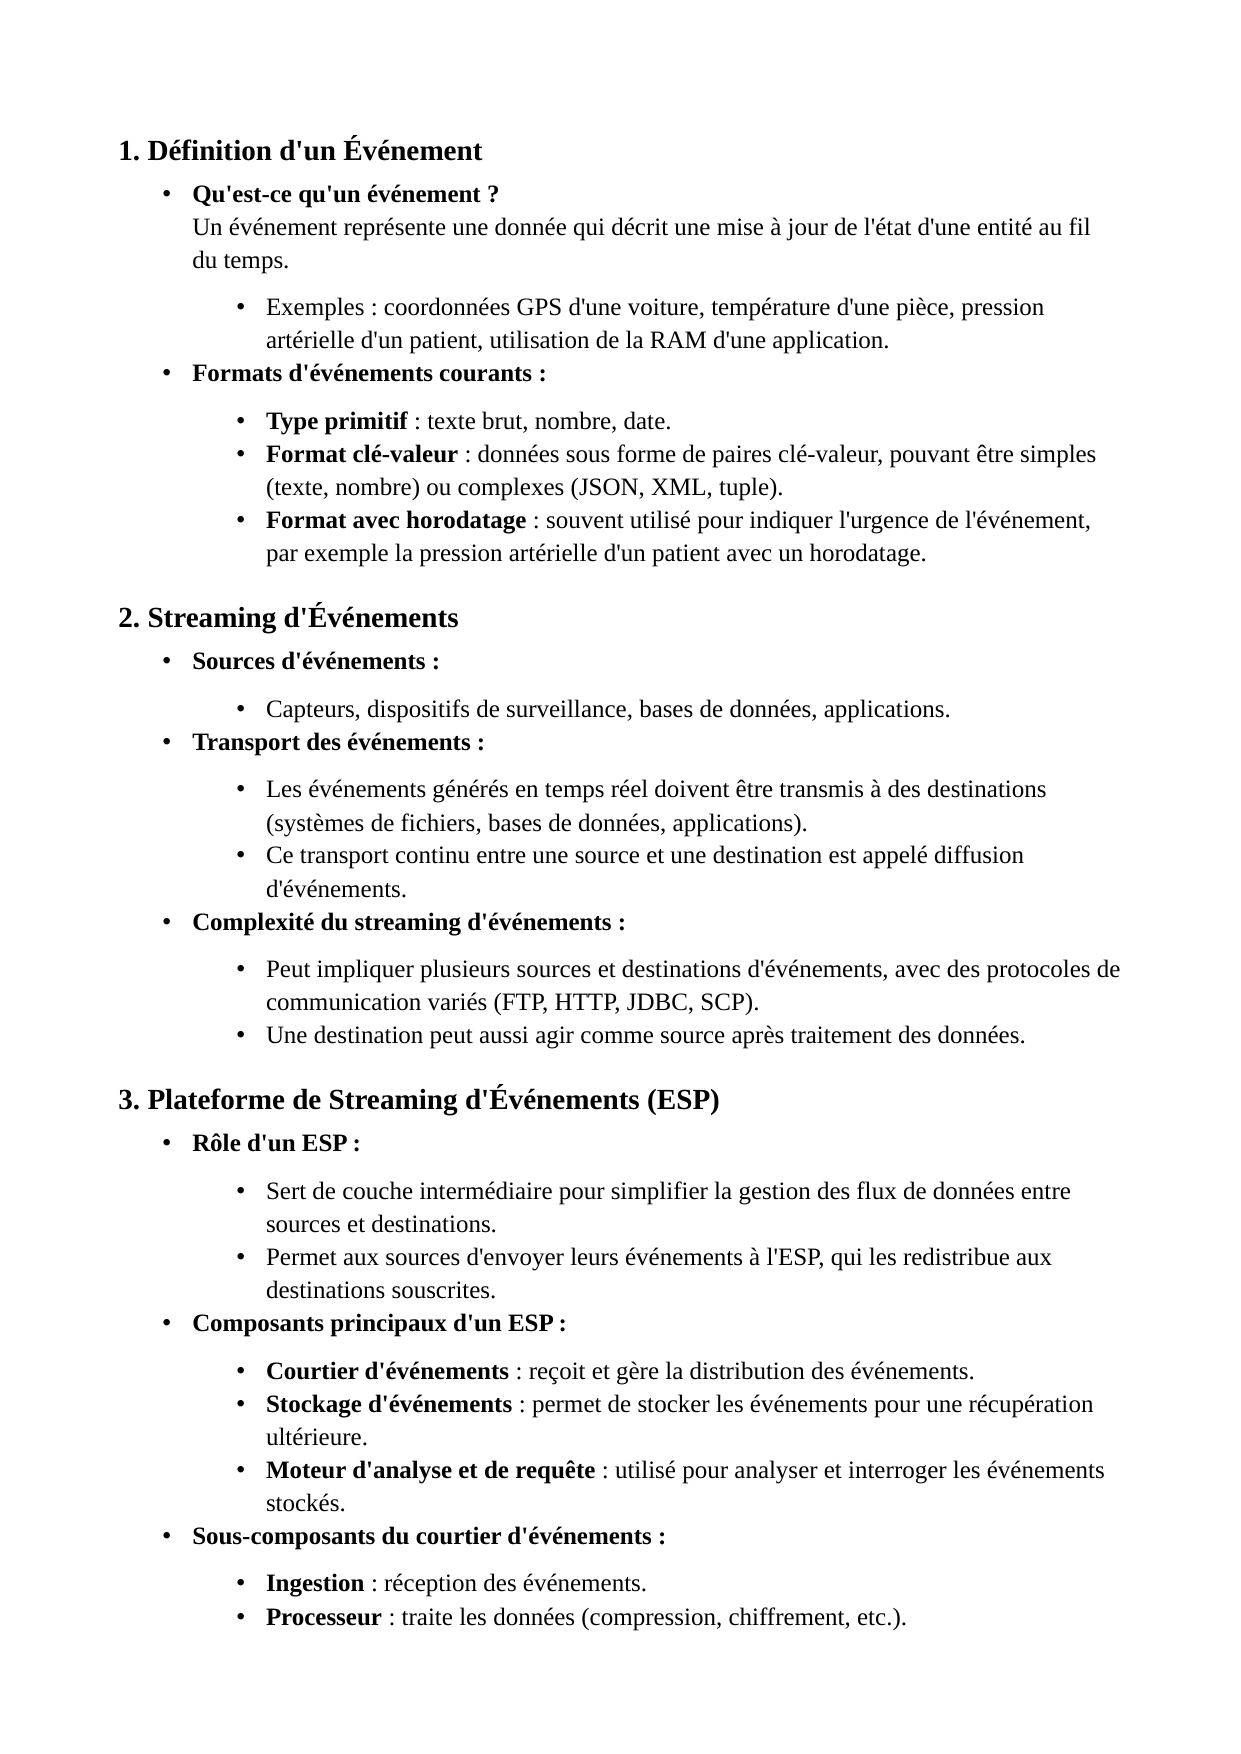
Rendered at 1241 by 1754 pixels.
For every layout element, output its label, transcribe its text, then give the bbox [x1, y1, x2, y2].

list Ingestion : réception des événements. [236, 1568, 1122, 1597]
list Processeur : traite les données (compression, chiffrement, etc.). [236, 1602, 1122, 1630]
list Format avec horodatage : souvent utilisé pour indiquer l'urgence de l'événement, par exemple la pression artérielle d'un patient avec un horodatage. [236, 505, 1122, 567]
list Une destination peut aussi agir comme source après traitement des données. [236, 1020, 1122, 1049]
list Capteurs, dispositifs de surveillance, bases de données, applications. [236, 694, 1122, 723]
list Complexité du streaming d'événements : [162, 907, 1122, 935]
list Permet aux sources d'envoyer leurs événements à l'ESP, qui les redistribue aux destinations souscrites. [236, 1242, 1122, 1304]
list Les événements générés en temps réel doivent être transmis à des destinations (systèmes de fichiers, bases de données, applications). [236, 774, 1122, 836]
list Format clé-valeur : données sous forme de paires clé-valeur, pouvant être simples (texte, nombre) ou complexes (JSON, XML, tuple). [236, 439, 1122, 501]
list Stockage d'événements : permet de stocker les événements pour une récupération ultérieure. [236, 1389, 1122, 1451]
list Transport des événements : [162, 727, 1122, 756]
list Peut impliquer plusieurs sources et destinations d'événements, avec des protocoles de communication variés (FTP, HTTP, JDBC, SCP). [236, 954, 1122, 1016]
list Qu'est-ce qu'un événement ? Un événement représente une donnée qui décrit une mise à jour de l'état d'une entité au fil du temps. [162, 179, 1122, 273]
subtitle 2. Streaming d'Événements [118, 600, 1122, 634]
list Exemples : coordonnées GPS d'une voiture, température d'une pièce, pression artérielle d'un patient, utilisation de la RAM d'une application. [236, 292, 1122, 354]
list Formats d'événements courants : [162, 358, 1122, 387]
list Sources d'événements : [162, 646, 1122, 675]
list Moteur d'analyse et de requête : utilisé pour analyser et interroger les événements stockés. [236, 1455, 1122, 1517]
list Type primitif : texte brut, nombre, date. [236, 406, 1122, 435]
list Ce transport continu entre une source et une destination est appelé diffusion d'événements. [236, 841, 1122, 902]
list Sous-composants du courtier d'événements : [162, 1521, 1122, 1550]
subtitle 1. Définition d'un Événement [118, 133, 1122, 166]
list Composants principaux d'un ESP : [162, 1308, 1122, 1337]
subtitle 3. Plateforme de Streaming d'Événements (ESP) [118, 1082, 1122, 1116]
list Rôle d'un ESP : [162, 1128, 1122, 1157]
list Sert de couche intermédiaire pour simplifier la gestion des flux de données entre sources et destinations. [236, 1176, 1122, 1238]
list Courtier d'événements : reçoit et gère la distribution des événements. [236, 1356, 1122, 1384]
